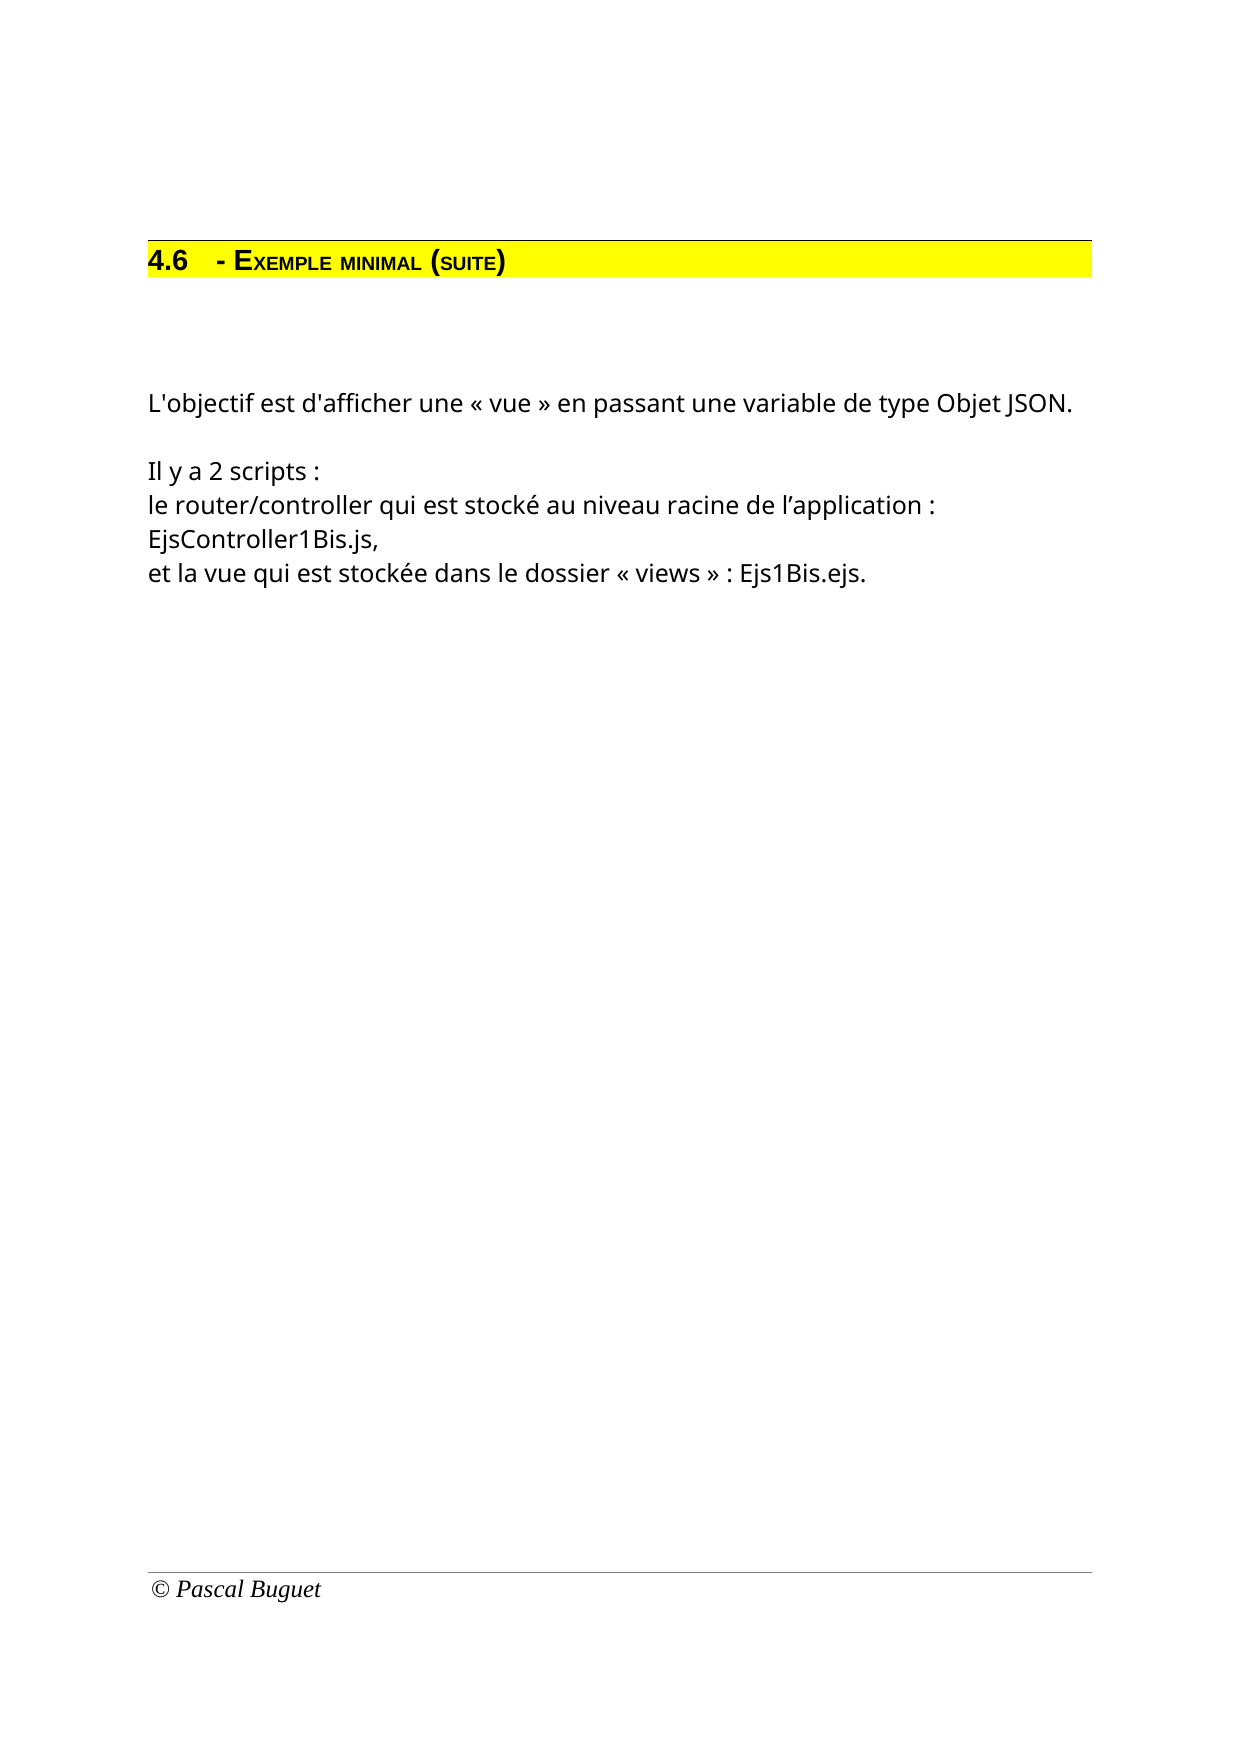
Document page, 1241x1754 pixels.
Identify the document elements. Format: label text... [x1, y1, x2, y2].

text le router/controller qui est stocké au niveau racine de l’application : EjsController1Bis.js, [148, 488, 1092, 556]
subtitle - Exemple minimal (suite) [148, 241, 1092, 277]
text Il y a 2 scripts : [148, 453, 1092, 488]
text L'objectif est d'afficher une « vue » en passant une variable de type Objet JSON. [148, 385, 1092, 419]
text et la vue qui est stockée dans le dossier « views » : Ejs1Bis.ejs. [148, 556, 1092, 590]
